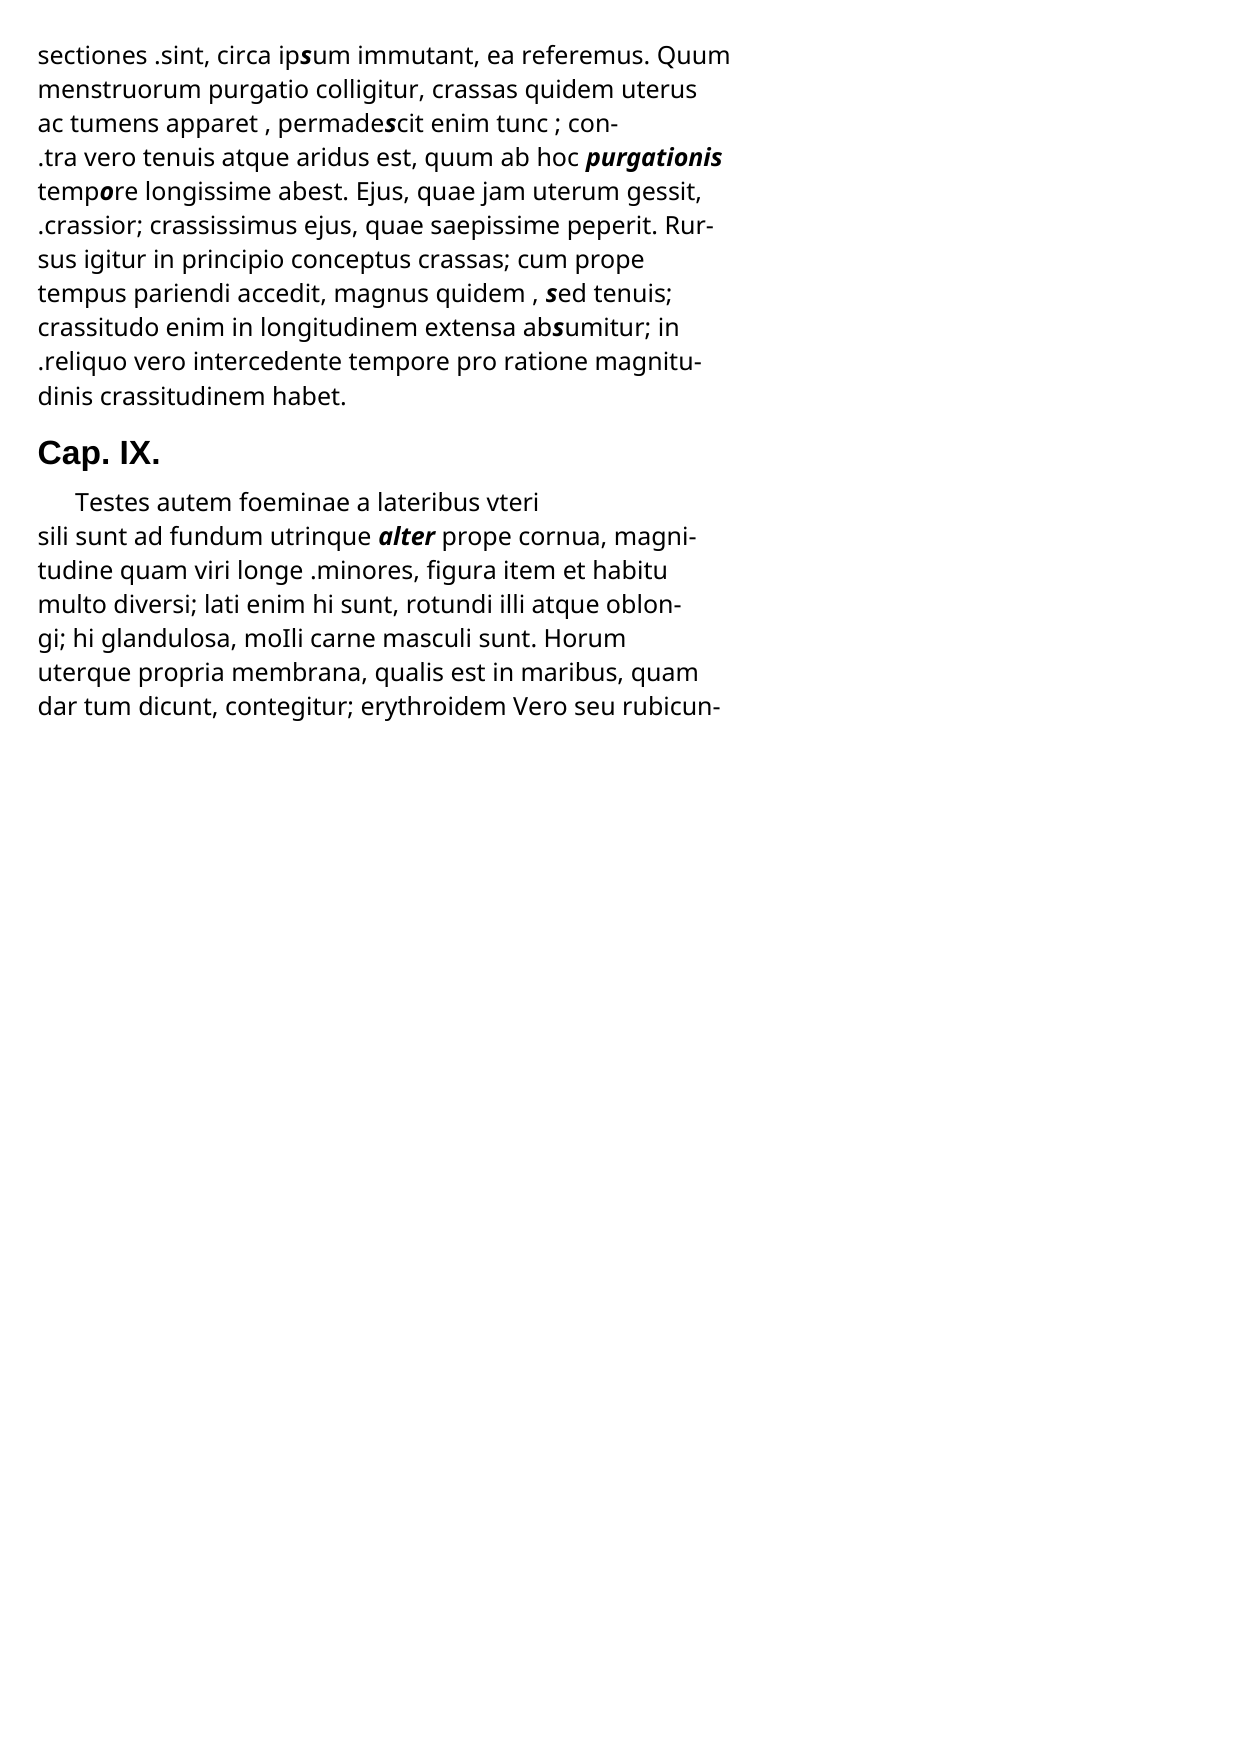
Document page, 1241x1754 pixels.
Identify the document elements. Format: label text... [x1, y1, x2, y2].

text Testes autem foeminae a lateribus vteri sili sunt ad fundum utrinque alter prope cornua, magni- tudine quam viri longe .minores, figura item et habitu multo diversi; lati enim hi sunt, rotundi illi atque oblon- gi; hi glandulosa, moIli carne masculi sunt. Horum uterque propria membrana, qualis est in maribus, quam dar tum dicunt, contegitur; erythroidem Vero seu rubicun- [37, 484, 1203, 723]
text sectiones .sint, circa ipsum immutant, ea referemus. Quum menstruorum purgatio colligitur, crassas quidem uterus ac tumens apparet , permadescit enim tunc ; con- .tra vero tenuis atque aridus est, quum ab hoc purgationis tempore longissime abest. Ejus, quae jam uterum gessit, .crassior; crassissimus ejus, quae saepissime peperit. Rur- sus igitur in principio conceptus crassas; cum prope tempus pariendi accedit, magnus quidem , sed tenuis; crassitudo enim in longitudinem extensa absumitur; in .reliquo vero intercedente tempore pro ratione magnitu- dinis crassitudinem habet. [37, 37, 1203, 412]
subtitle Cap. IX. [37, 433, 1203, 472]
